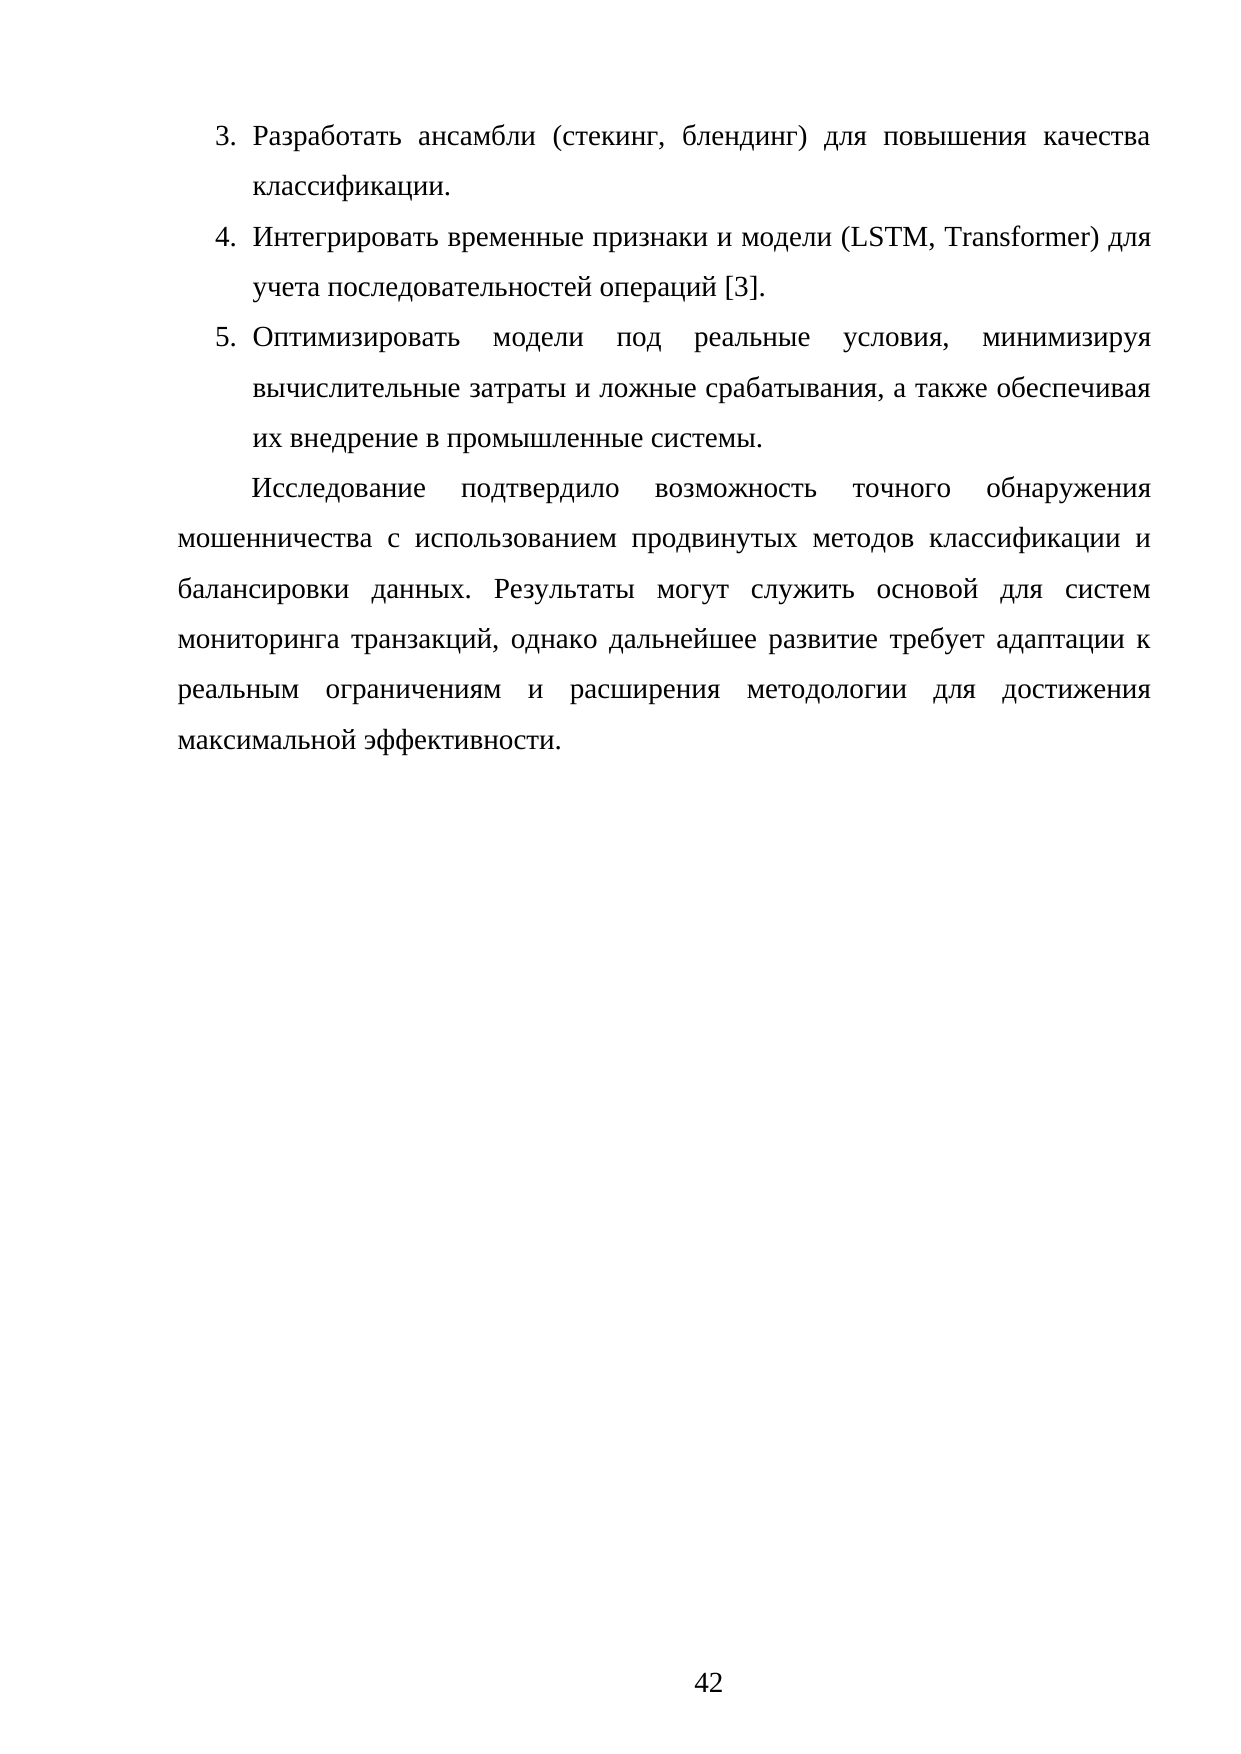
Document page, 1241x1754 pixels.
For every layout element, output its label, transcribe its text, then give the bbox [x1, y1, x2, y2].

list Интегрировать временные признаки и модели (LSTM, Transformer) для учета последовательностей операций [3]. [215, 219, 1152, 303]
list Разработать ансамбли (стекинг, блендинг) для повышения качества классификации. [215, 118, 1152, 202]
list Оптимизировать модели под реальные условия, минимизируя вычислительные затраты и ложные срабатывания, а также обеспечивая их внедрение в промышленные системы. [215, 319, 1152, 453]
text Исследование подтвердило возможность точного обнаружения мошенничества с использованием продвинутых методов классификации и балансировки данных. Результаты могут служить основой для систем мониторинга транзакций, однако дальнейшее развитие требует адаптации к реальным ограничениям и расширения методологии для достижения максимальной эффективности. [177, 470, 1152, 755]
